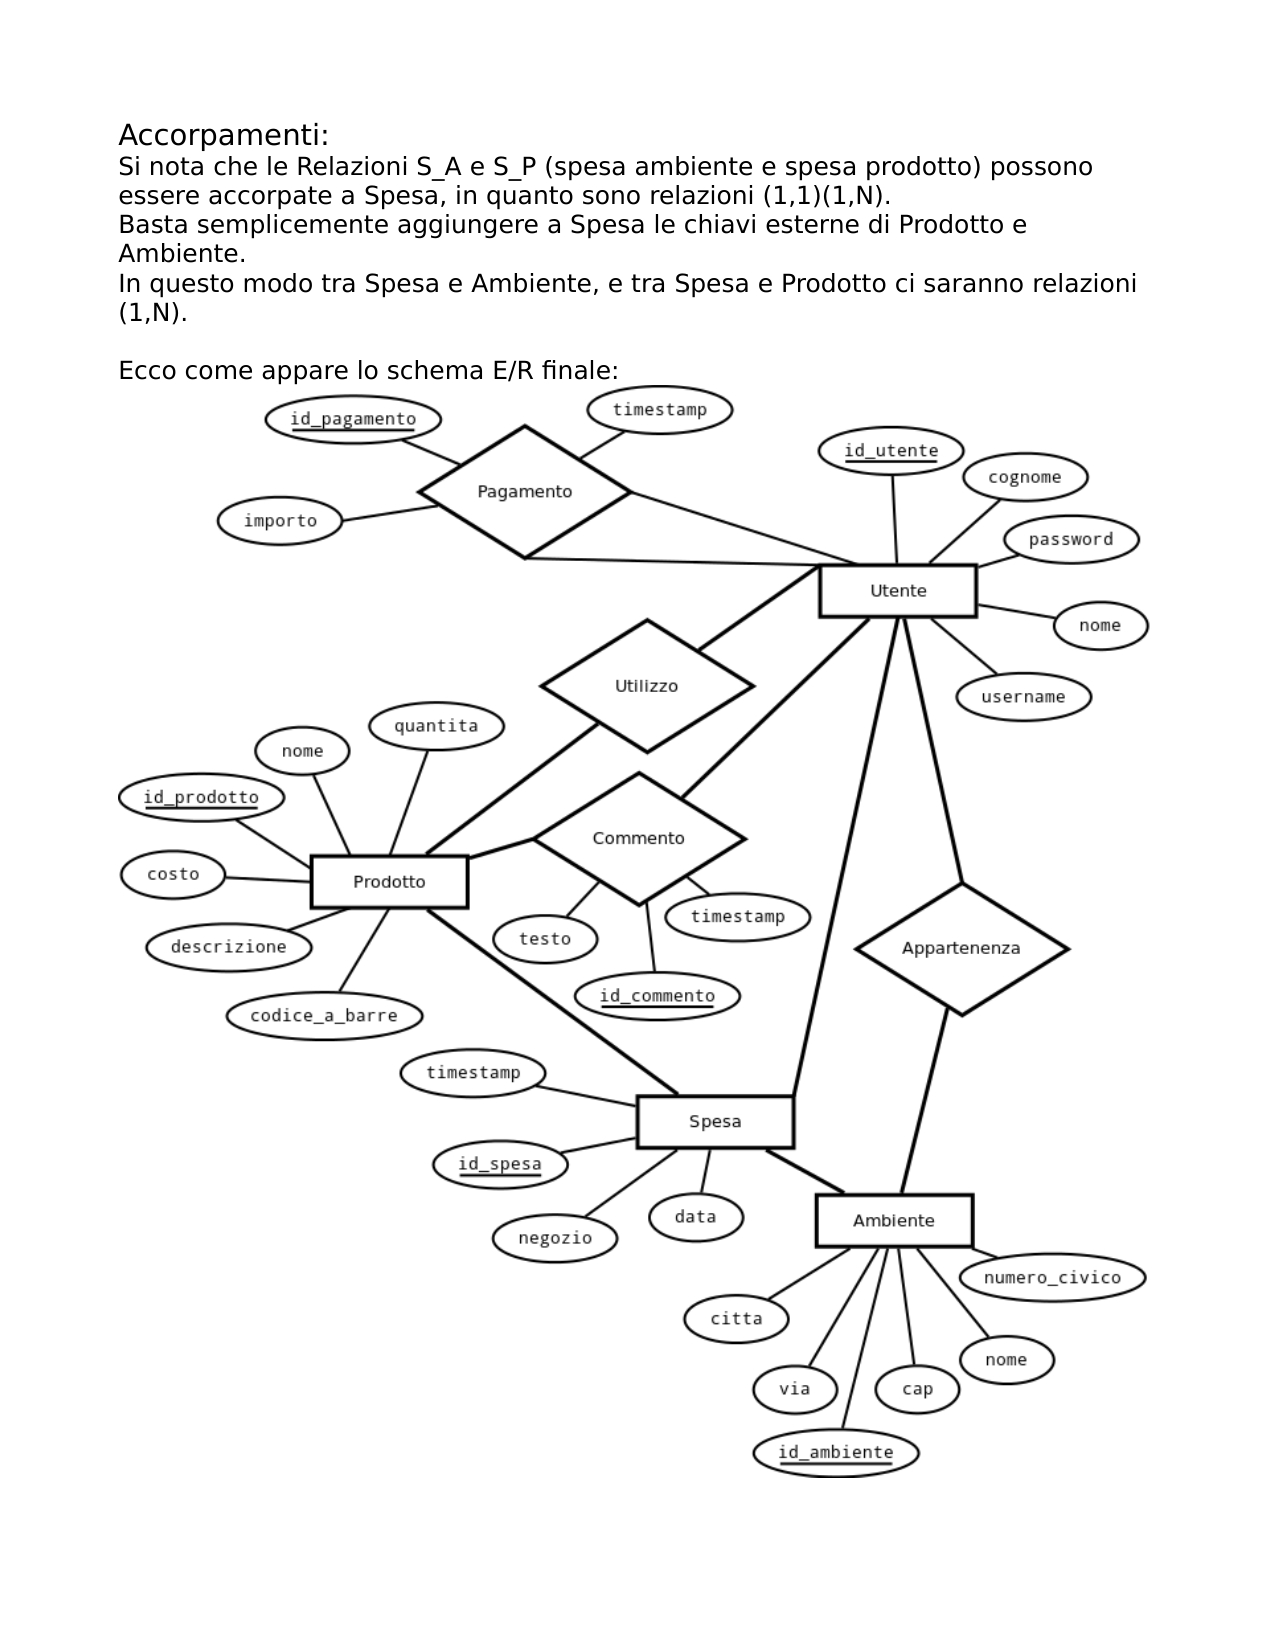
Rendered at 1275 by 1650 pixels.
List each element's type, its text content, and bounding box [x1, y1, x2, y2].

picture [118, 385, 1157, 1478]
text Si nota che le Relazioni S_A e S_P (spesa ambiente e spesa prodotto) possono essere accorpate a Spesa, in quanto sono relazioni (1,1)(1,N). [118, 152, 1157, 210]
text Basta semplicemente aggiungere a Spesa le chiavi esterne di Prodotto e Ambiente. [118, 210, 1157, 269]
text Accorpamenti: [118, 118, 1157, 152]
text Ecco come appare lo schema E/R finale: [118, 356, 1157, 385]
text In questo modo tra Spesa e Ambiente, e tra Spesa e Prodotto ci saranno relazioni (1,N). [118, 269, 1157, 327]
